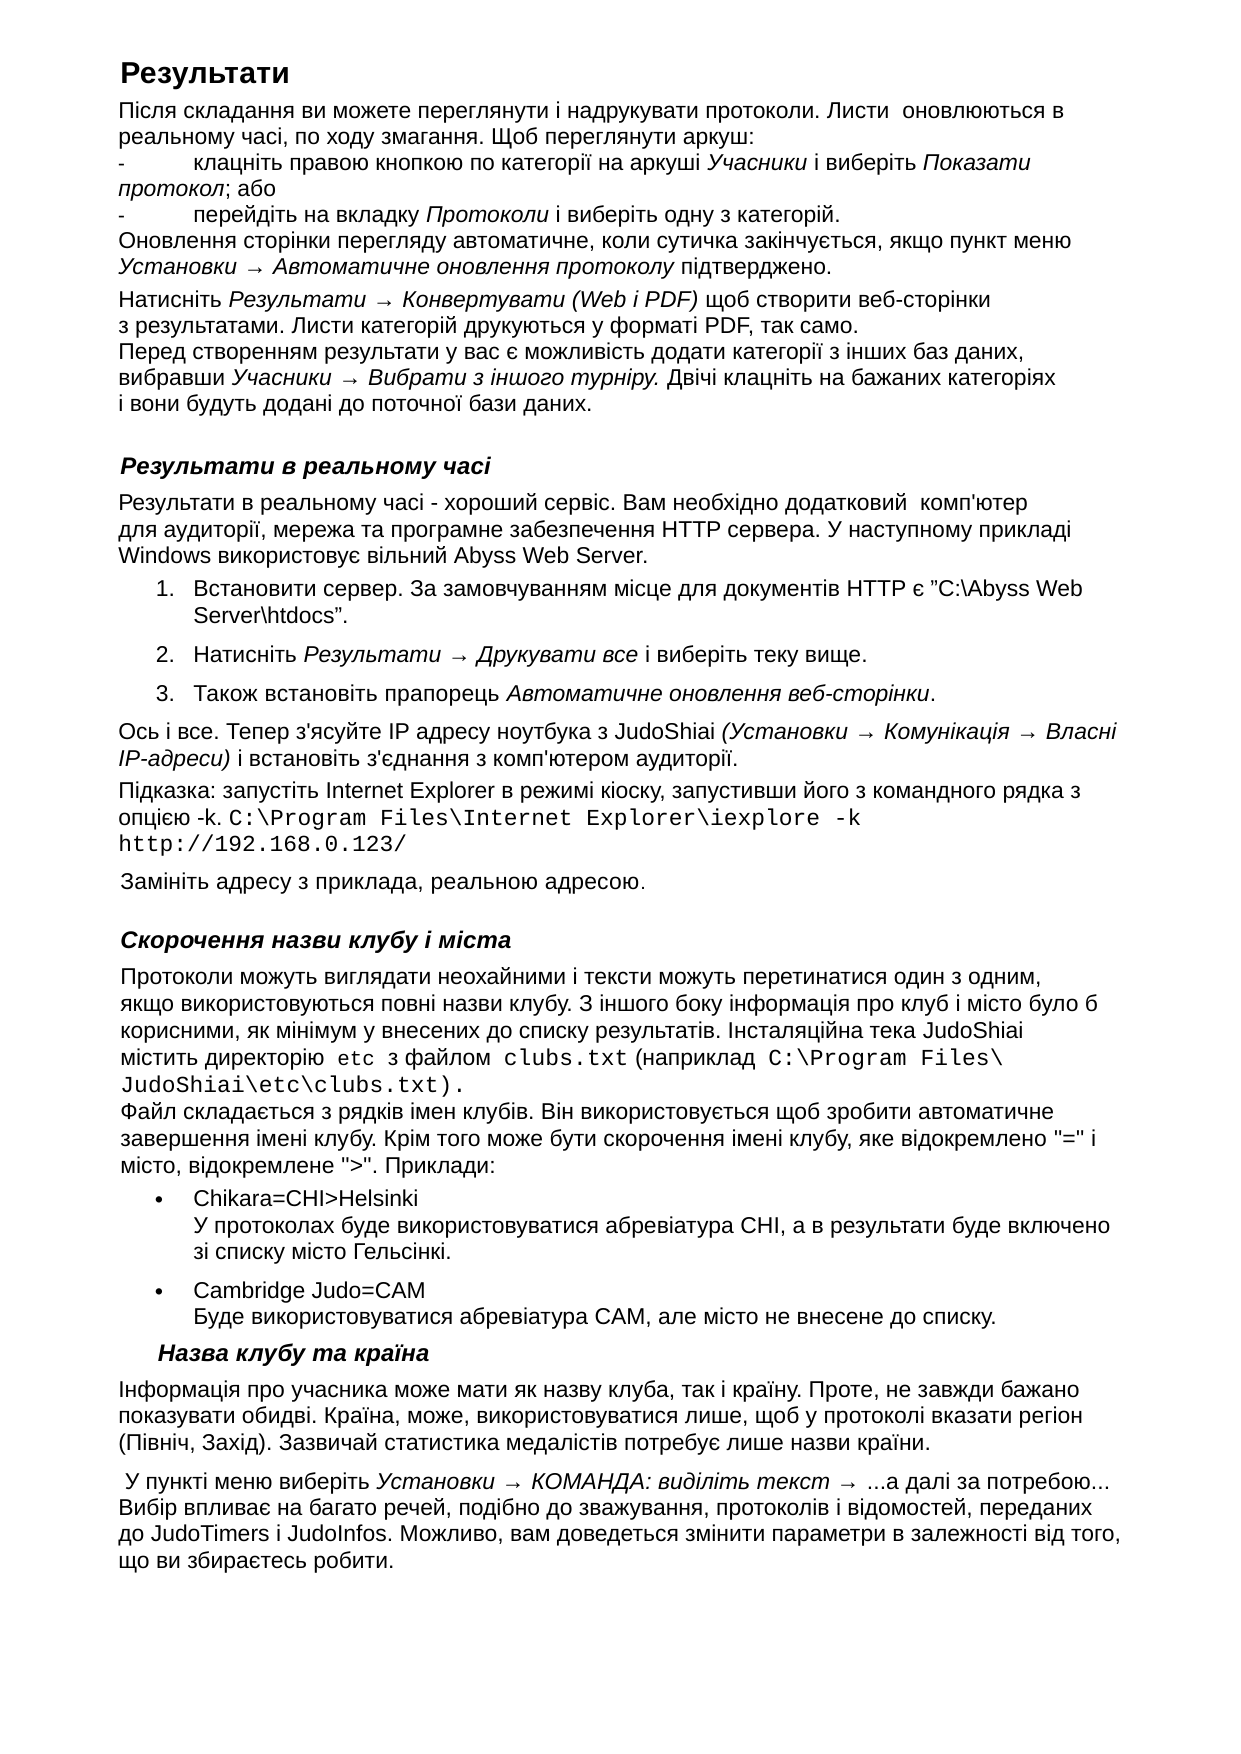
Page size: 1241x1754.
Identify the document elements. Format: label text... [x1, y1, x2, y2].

text Оновлення сторінки перегляду автоматичне, коли сутичка закінчується, якщо пункт меню Установки → Автоматичне оновлення протоколу підтверджено. [118, 228, 1122, 280]
text Інформація про учасника може мати як назву клуба, так і країну. Проте, не завжди бажано показувати обидві. Країна, може, використовуватися лише, щоб у протоколі вказати регіон (Північ, Захід). Зазвичай статистика медалістів потребує лише назви країни. [118, 1376, 1122, 1455]
text Після складання ви можете переглянути і надрукувати протоколи. Листи оновлюються в реальному часі, по ходу змагання. Щоб переглянути аркуш: [118, 98, 1122, 150]
text Протоколи можуть виглядати неохайними і тексти можуть перетинатися один з одним, якщо використовуються повні назви клубу. З іншого боку інформація про клуб і місто було б корисними, як мінімум у внесених до списку результатів. Інсталяційна тека JudoShiai містить директорію etc з файлом clubs.txt (наприклад C:\Program Files\JudoShiai\etc\clubs.txt). Файл складається з рядків імен клубів. Він використовується щоб зробити автоматичне завершення імені клубу. Крім того може бути скорочення імені клубу, яке відокремлено ''='' і місто, відокремлене ''>''. Приклади: [120, 963, 1099, 1178]
text Натисніть Результати → Конвертувати (Web і PDF) щоб створити веб-сторінки з результатами. Листи категорій друкуються у форматі PDF, так само. Перед створенням результати у вас є можливість додати категорії з інших баз даних, вибравши Учасники → Вибрати з іншого турніру. Двічі клацніть на бажаних категоріях і вони будуть додані до поточної бази даних. [118, 286, 1122, 416]
text Результати в реальному часі [120, 456, 1122, 479]
text Результати [120, 59, 1122, 89]
list Chikara=CHI>Helsinki У протоколах буде використовуватися абревіатура CHI, а в результати буде включено зі списку місто Гельсінкі. [156, 1185, 1122, 1264]
text У пункті меню виберіть Установки → КОМАНДА: виділіть текст → ...а далі за потребою... Вибір впливає на багато речей, подібно до зважування, протоколів і відомостей, переданих до JudoTimers і JudoInfos. Можливо, вам доведеться змінити параметри в залежності від того, що ви збираєтесь робити. [118, 1468, 1122, 1573]
list Також встановіть прапорець Автоматичне оновлення веб-сторінки. [156, 679, 1122, 706]
list Встановити сервер. За замовчуванням місце для документів HTTP є ”C:\Abyss Web Server\htdocs”. [156, 575, 1122, 628]
list клацніть правою кнопкою по категорії на аркуші Учасники і виберіть Показати протокол; або [118, 150, 1122, 202]
text Результати в реальному часі - хороший сервіс. Вам необхідно додатковий комп'ютер для аудиторії, мережа та програмне забезпечення HTTP сервера. У наступному прикладі Windows використовує вільний Abyss Web Server. [118, 489, 1122, 569]
text Назва клубу та країна [158, 1342, 1122, 1366]
list Cambridge Judo=CAM Буде використовуватися абревіатура CAM, але місто не внесене до списку. [156, 1277, 1122, 1329]
list Натисніть Результати → Друкувати все і виберіть теку вище. [156, 641, 1122, 667]
text Скорочення назви клубу і міста [120, 929, 1122, 953]
list перейдіть на вкладку Протоколи і виберіть одну з категорій. [118, 202, 1122, 228]
text Замініть адресу з приклада, реальною адресою. [120, 857, 1099, 897]
text Підказка: запустіть Internet Explorer в режимі кіоску, запустивши його з командного рядка з опцією -k. C:\Program Files\Internet Explorer\iexplore -k http://192.168.0.123/ [118, 777, 1122, 857]
text Ось і все. Тепер з'ясуйте IP адресу ноутбука з JudoShiai (Установки → Комунікація → Власні IP-адреси) і встановіть з'єднання з комп'ютером аудиторії. [118, 718, 1122, 771]
